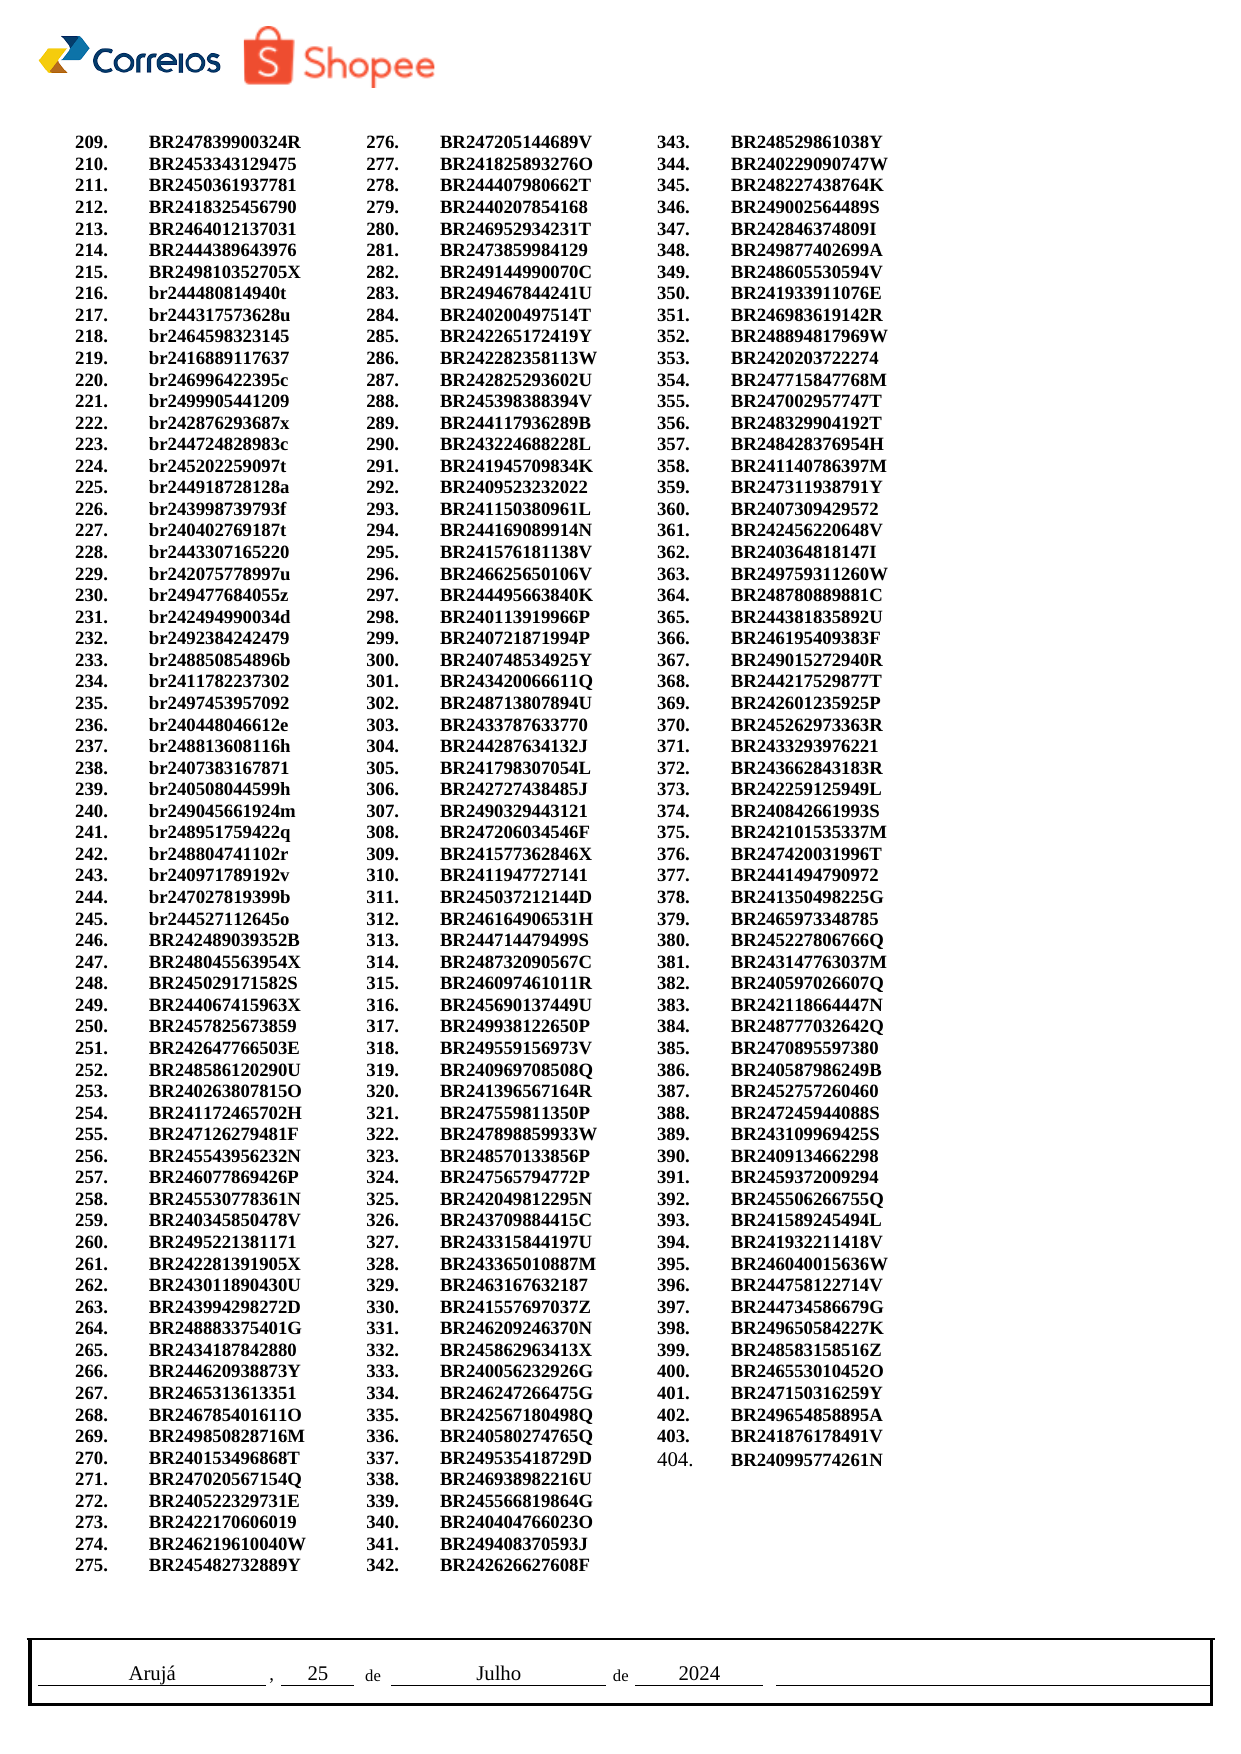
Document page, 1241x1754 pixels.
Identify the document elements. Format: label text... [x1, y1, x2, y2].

list BR249938122650P [366, 1015, 620, 1037]
list BR243662843183R [657, 757, 911, 778]
list BR240113919966P [366, 606, 620, 627]
list BR249759311260W [657, 562, 911, 584]
list BR240522329731E [75, 1490, 329, 1511]
list br246996422395c [75, 368, 329, 390]
list br2411782237302 [75, 670, 329, 692]
list br242494990034d [75, 606, 329, 627]
list BR243109969425S [657, 1123, 911, 1145]
list br248813608116h [75, 735, 329, 757]
list BR249002564489S [657, 196, 911, 217]
list BR245543956232N [75, 1145, 329, 1166]
list BR241557697037Z [366, 1296, 620, 1317]
list BR241350498225G [657, 886, 911, 907]
list BR242601235925P [657, 692, 911, 713]
list BR244495663840K [366, 584, 620, 606]
list BR244117936289B [366, 412, 620, 433]
list BR240229090747W [657, 153, 911, 174]
list br2492384242479 [75, 627, 329, 649]
list BR2470895597380 [657, 1037, 911, 1058]
list br249045661924m [75, 800, 329, 821]
list BR240153496868T [75, 1447, 329, 1468]
list BR243147763037M [657, 951, 911, 972]
list br240508044599h [75, 778, 329, 800]
list BR247245944088S [657, 1102, 911, 1123]
list br242075778997u [75, 562, 329, 584]
list BR241172465702H [75, 1102, 329, 1123]
list BR240404766023O [366, 1511, 620, 1533]
list br240448046612e [75, 713, 329, 735]
list BR242282358113W [366, 347, 620, 368]
list BR245029171582S [75, 972, 329, 994]
list BR248777032642Q [657, 1015, 911, 1037]
list br240971789192v [75, 864, 329, 886]
list br244527112645o [75, 907, 329, 929]
list br248804741102r [75, 843, 329, 864]
list BR240364818147I [657, 541, 911, 562]
list br245202259097t [75, 455, 329, 476]
list BR245530778361N [75, 1188, 329, 1209]
list BR248894817969W [657, 325, 911, 347]
list BR241932211418V [657, 1231, 911, 1252]
list BR244758122714V [657, 1274, 911, 1296]
list BR248428376954H [657, 433, 911, 455]
list BR242825293602U [366, 368, 620, 390]
list BR246952934231T [366, 217, 620, 239]
list BR247205144689V [366, 131, 620, 153]
list BR243420066611Q [366, 670, 620, 692]
list BR249408370593J [366, 1533, 620, 1554]
list BR243994298272D [75, 1296, 329, 1317]
list BR248732090567C [366, 951, 620, 972]
list BR2464012137031 [75, 217, 329, 239]
list br244724828983c [75, 433, 329, 455]
list BR241576181138V [366, 541, 620, 562]
list BR2433787633770 [366, 713, 620, 735]
list BR249810352705X [75, 261, 329, 282]
list BR247420031996T [657, 843, 911, 864]
list BR245506266755Q [657, 1188, 911, 1209]
list BR242101535337M [657, 821, 911, 843]
list BR2495221381171 [75, 1231, 329, 1252]
list BR247020567154Q [75, 1468, 329, 1490]
list BR244287634132J [366, 735, 620, 757]
list BR246983619142R [657, 304, 911, 325]
list BR2452757260460 [657, 1080, 911, 1102]
list BR245566819864G [366, 1490, 620, 1511]
list BR241396567164R [366, 1080, 620, 1102]
list BR246785401611O [75, 1403, 329, 1425]
list BR248883375401G [75, 1317, 329, 1339]
list BR248045563954X [75, 951, 329, 972]
list BR241933911076E [657, 282, 911, 304]
list BR240345850478V [75, 1209, 329, 1231]
list BR249650584227K [657, 1317, 911, 1339]
list BR2453343129475 [75, 153, 329, 174]
list BR2465313613351 [75, 1382, 329, 1403]
list BR242456220648V [657, 519, 911, 541]
list BR242049812295N [366, 1188, 620, 1209]
list BR244620938873Y [75, 1360, 329, 1382]
list BR246077869426P [75, 1166, 329, 1188]
list BR246195409383F [657, 627, 911, 649]
list BR245398388394V [366, 390, 620, 412]
list BR2459372009294 [657, 1166, 911, 1188]
list BR2434187842880 [75, 1339, 329, 1360]
list BR247839900324R [75, 131, 329, 153]
list BR246625650106V [366, 562, 620, 584]
list BR242727438485J [366, 778, 620, 800]
list BR2420203722274 [657, 347, 911, 368]
list br244480814940t [75, 282, 329, 304]
list BR240995774261N [657, 1447, 911, 1471]
list BR2440207854168 [366, 196, 620, 217]
list BR248583158516Z [657, 1339, 911, 1360]
list BR244734586679G [657, 1296, 911, 1317]
list BR247898859933W [366, 1123, 620, 1145]
list br247027819399b [75, 886, 329, 907]
list BR2465973348785 [657, 907, 911, 929]
list BR246247266475G [366, 1382, 620, 1403]
list BR244407980662T [366, 174, 620, 196]
list BR240580274765Q [366, 1425, 620, 1447]
list BR248529861038Y [657, 131, 911, 153]
list BR245037212144D [366, 886, 620, 907]
list br2407383167871 [75, 757, 329, 778]
list br2416889117637 [75, 347, 329, 368]
list BR247559811350P [366, 1102, 620, 1123]
list BR242647766503E [75, 1037, 329, 1058]
list BR240587986249B [657, 1058, 911, 1080]
list BR249467844241U [366, 282, 620, 304]
list BR248329904192T [657, 412, 911, 433]
list BR2463167632187 [366, 1274, 620, 1296]
list br248951759422q [75, 821, 329, 843]
list BR242265172419Y [366, 325, 620, 347]
list BR244217529877T [657, 670, 911, 692]
list BR249850828716M [75, 1425, 329, 1447]
list BR2457825673859 [75, 1015, 329, 1037]
list BR2418325456790 [75, 196, 329, 217]
list BR243365010887M [366, 1252, 620, 1274]
list BR2409523232022 [366, 476, 620, 498]
list BR2450361937781 [75, 174, 329, 196]
list BR247002957747T [657, 390, 911, 412]
list BR2407309429572 [657, 498, 911, 519]
list br2497453957092 [75, 692, 329, 713]
list br2443307165220 [75, 541, 329, 562]
list BR247715847768M [657, 368, 911, 390]
list br244918728128a [75, 476, 329, 498]
list BR242259125949L [657, 778, 911, 800]
list BR240056232926G [366, 1360, 620, 1382]
list BR249654858895A [657, 1403, 911, 1425]
list BR243011890430U [75, 1274, 329, 1296]
list BR242846374809I [657, 217, 911, 239]
list BR241825893276O [366, 153, 620, 174]
list BR241798307054L [366, 757, 620, 778]
list BR246097461011R [366, 972, 620, 994]
list BR241589245494L [657, 1209, 911, 1231]
list BR244169089914N [366, 519, 620, 541]
list BR2490329443121 [366, 800, 620, 821]
list BR243709884415C [366, 1209, 620, 1231]
list BR2473859984129 [366, 239, 620, 261]
list BR247150316259Y [657, 1382, 911, 1403]
list BR247311938791Y [657, 476, 911, 498]
list BR248605530594V [657, 261, 911, 282]
list br249477684055z [75, 584, 329, 606]
list BR241945709834K [366, 455, 620, 476]
list BR247206034546F [366, 821, 620, 843]
list BR249535418729D [366, 1447, 620, 1468]
list BR245690137449U [366, 994, 620, 1015]
list BR244714479499S [366, 929, 620, 951]
list BR249015272940R [657, 649, 911, 670]
list BR242567180498Q [366, 1403, 620, 1425]
list BR240721871994P [366, 627, 620, 649]
list BR244067415963X [75, 994, 329, 1015]
list br243998739793f [75, 498, 329, 519]
list BR241577362846X [366, 843, 620, 864]
list BR240842661993S [657, 800, 911, 821]
list BR243224688228L [366, 433, 620, 455]
list BR249559156973V [366, 1037, 620, 1058]
list BR247565794772P [366, 1166, 620, 1188]
list BR2422170606019 [75, 1511, 329, 1533]
list BR246040015636W [657, 1252, 911, 1274]
list BR2411947727141 [366, 864, 620, 886]
list BR246219610040W [75, 1533, 329, 1554]
list BR245862963413X [366, 1339, 620, 1360]
list BR247126279481F [75, 1123, 329, 1145]
list BR245482732889Y [75, 1554, 329, 1576]
list BR240748534925Y [366, 649, 620, 670]
list br242876293687x [75, 412, 329, 433]
list BR248227438764K [657, 174, 911, 196]
list BR244381835892U [657, 606, 911, 627]
list BR242626627608F [366, 1554, 620, 1576]
list BR245227806766Q [657, 929, 911, 951]
list BR241150380961L [366, 498, 620, 519]
list br2464598323145 [75, 325, 329, 347]
list BR240200497514T [366, 304, 620, 325]
list br240402769187t [75, 519, 329, 541]
list br248850854896b [75, 649, 329, 670]
list BR242489039352B [75, 929, 329, 951]
list BR246553010452O [657, 1360, 911, 1382]
list BR242118664447N [657, 994, 911, 1015]
list BR243315844197U [366, 1231, 620, 1252]
list BR240597026607Q [657, 972, 911, 994]
list BR2433293976221 [657, 735, 911, 757]
list BR248570133856P [366, 1145, 620, 1166]
list BR2409134662298 [657, 1145, 911, 1166]
list BR248586120290U [75, 1058, 329, 1080]
list BR246938982216U [366, 1468, 620, 1490]
list BR2444389643976 [75, 239, 329, 261]
list BR249877402699A [657, 239, 911, 261]
list BR248780889881C [657, 584, 911, 606]
list BR240263807815O [75, 1080, 329, 1102]
list BR248713807894U [366, 692, 620, 713]
list br2499905441209 [75, 390, 329, 412]
list BR2441494790972 [657, 864, 911, 886]
list BR242281391905X [75, 1252, 329, 1274]
list BR241876178491V [657, 1425, 911, 1447]
list BR249144990070C [366, 261, 620, 282]
list BR241140786397M [657, 455, 911, 476]
list BR245262973363R [657, 713, 911, 735]
list BR246209246370N [366, 1317, 620, 1339]
list BR246164906531H [366, 907, 620, 929]
list BR240969708508Q [366, 1058, 620, 1080]
list br244317573628u [75, 304, 329, 325]
